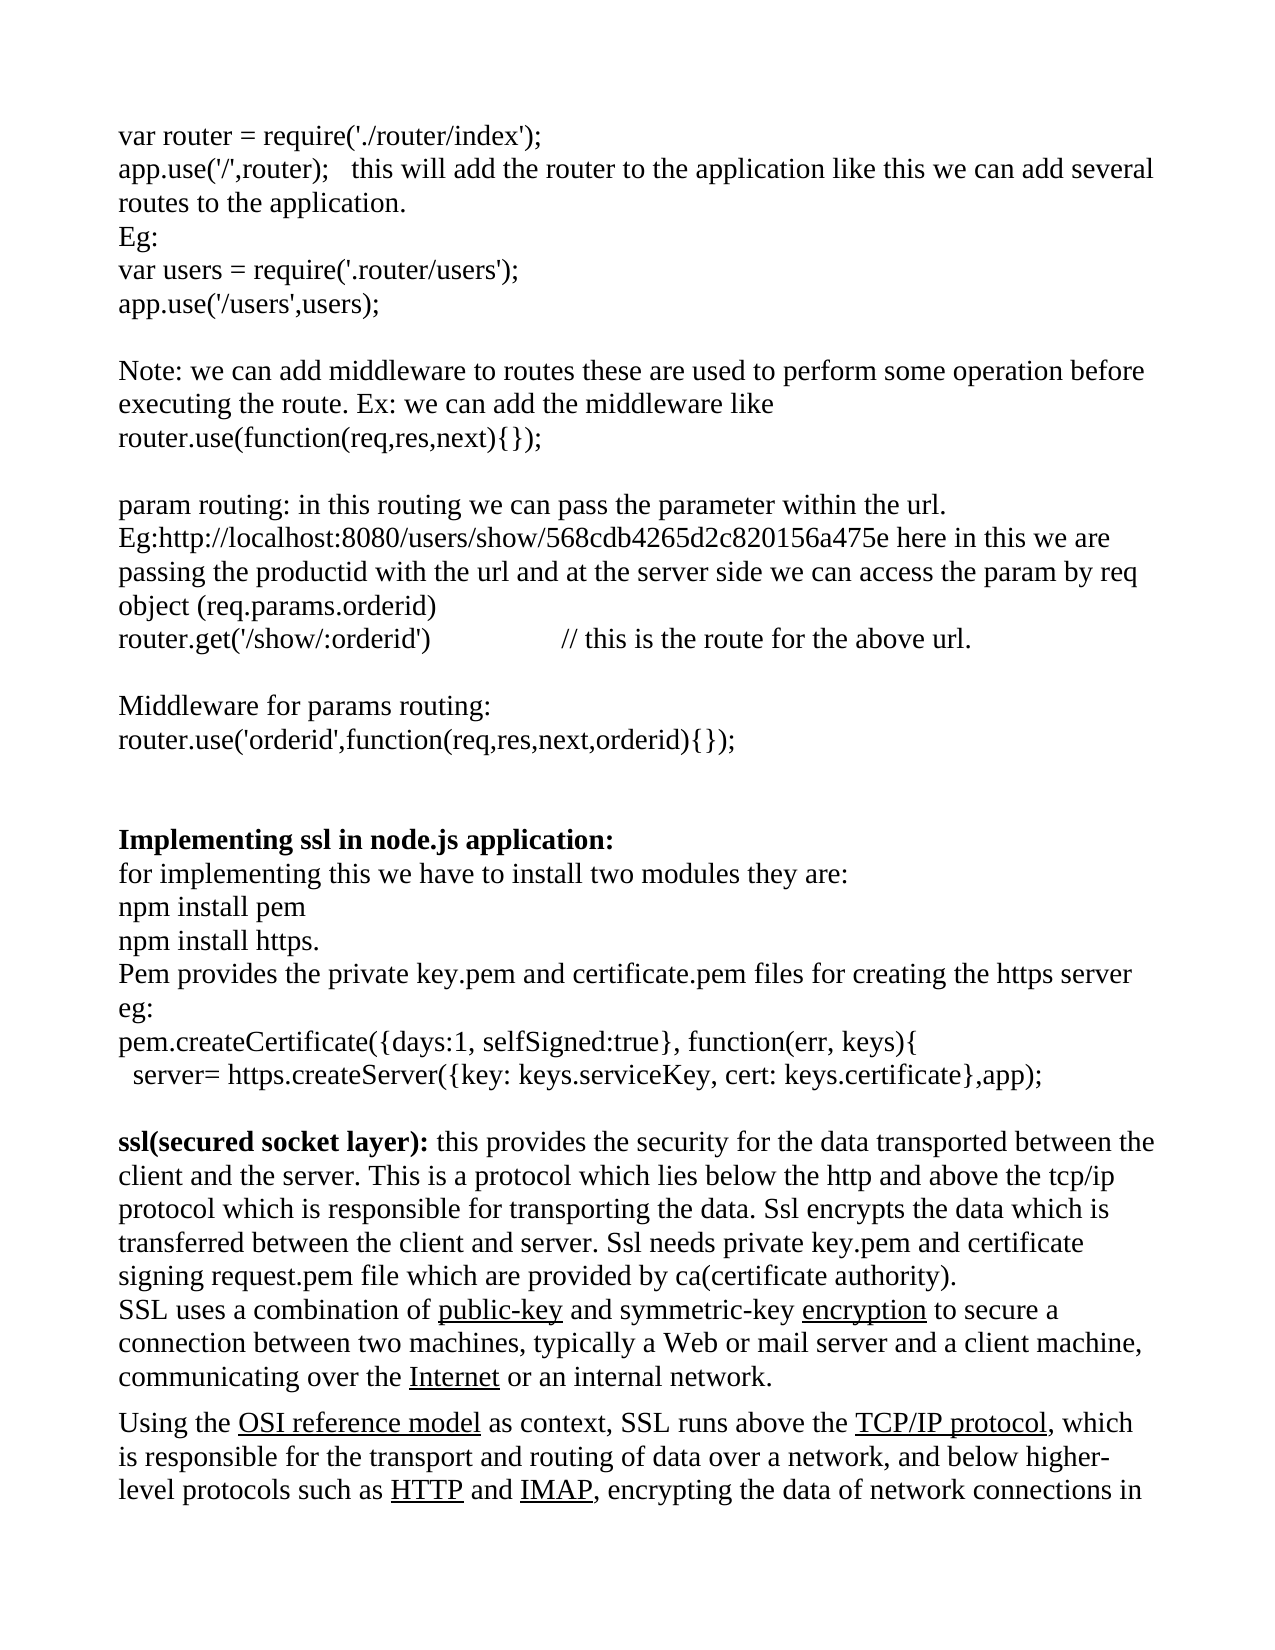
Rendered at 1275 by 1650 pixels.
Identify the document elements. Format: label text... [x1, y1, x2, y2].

text Pem provides the private key.pem and certificate.pem files for creating the https server [118, 957, 1157, 990]
text Using the OSI reference model as context, SSL runs above the TCP/IP protocol, which is responsible for the transport and routing of data over a network, and below higher-level protocols such as HTTP and IMAP, encrypting the data of network connections in [118, 1405, 1157, 1506]
text router.get('/show/:orderid') // this is the route for the above url. [118, 621, 1157, 655]
text eg: [118, 990, 1157, 1024]
text var users = require('.router/users'); [118, 252, 1157, 286]
text npm install https. [118, 923, 1157, 957]
text Eg: [118, 219, 1157, 252]
text ssl(secured socket layer): this provides the security for the data transported between the client and the server. This is a protocol which lies below the http and above the tcp/ip protocol which is responsible for transporting the data. Ssl encrypts the data which is transferred between the client and server. Ssl needs private key.pem and certificate signing request.pem file which are provided by ca(certificate authority). [118, 1124, 1157, 1292]
text SSL uses a combination of public-key and symmetric-key encryption to secure a connection between two machines, typically a Web or mail server and a client machine, communicating over the Internet or an internal network. [118, 1292, 1157, 1393]
text app.use('/users',users); [118, 286, 1157, 319]
text Implementing ssl in node.js application: [118, 822, 1157, 856]
text pem.createCertificate({days:1, selfSigned:true}, function(err, keys){ [118, 1024, 1157, 1057]
text npm install pem [118, 889, 1157, 923]
text Note: we can add middleware to routes these are used to perform some operation before executing the route. Ex: we can add the middleware like router.use(function(req,res,next){}); [118, 353, 1157, 453]
text for implementing this we have to install two modules they are: [118, 856, 1157, 889]
text var router = require('./router/index'); [118, 118, 1157, 152]
text server= https.createServer({key: keys.serviceKey, cert: keys.certificate},app); [118, 1057, 1157, 1091]
text Middleware for params routing: [118, 688, 1157, 722]
text router.use('orderid',function(req,res,next,orderid){}); [118, 722, 1157, 755]
text Eg:http://localhost:8080/users/show/568cdb4265d2c820156a475e here in this we are passing the productid with the url and at the server side we can access the param by req object (req.params.orderid) [118, 521, 1157, 621]
text param routing: in this routing we can pass the parameter within the url. [118, 487, 1157, 521]
text app.use('/',router); this will add the router to the application like this we can add several routes to the application. [118, 152, 1157, 219]
